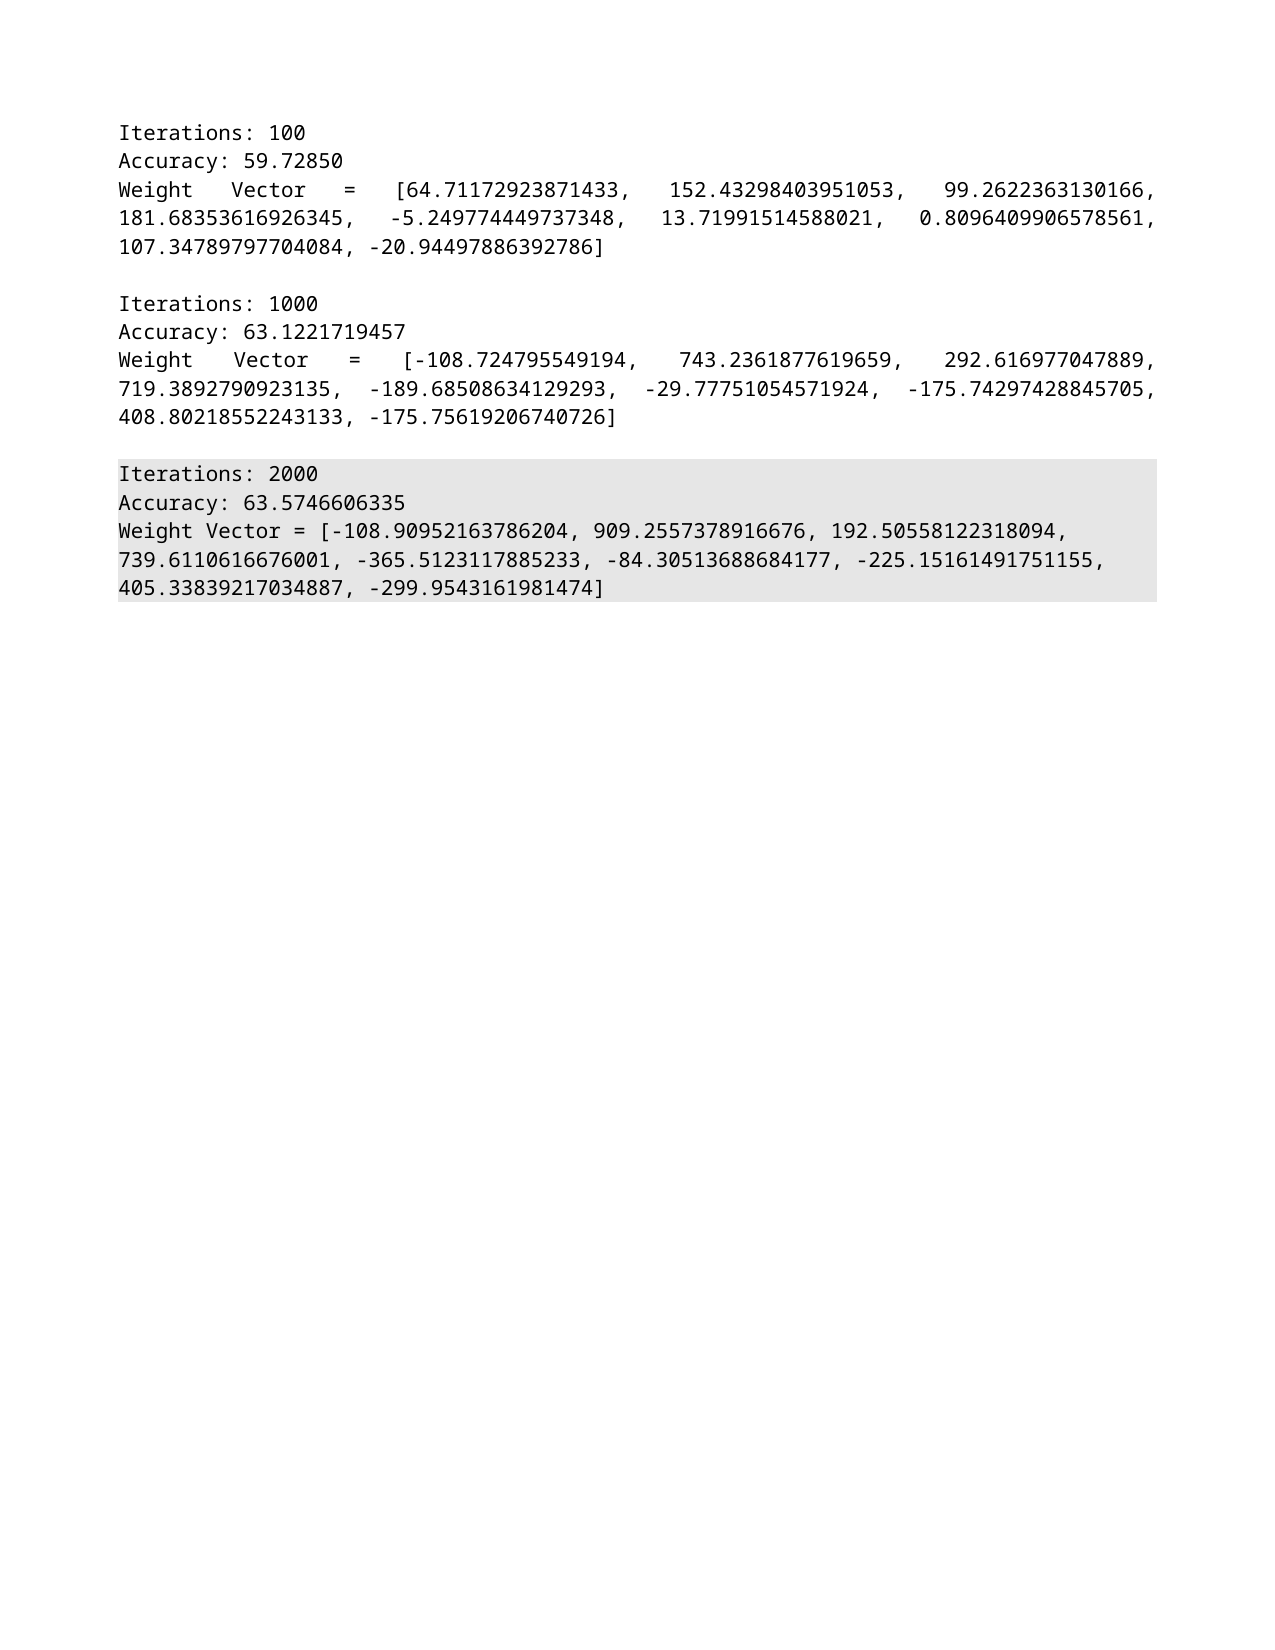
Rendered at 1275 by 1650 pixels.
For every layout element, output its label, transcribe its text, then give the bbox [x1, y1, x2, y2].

text Accuracy: 59.72850 [118, 147, 1157, 175]
text Iterations: 2000 [118, 459, 1157, 488]
text Accuracy: 63.1221719457 [118, 317, 1157, 346]
text Weight Vector = [-108.90952163786204, 909.2557378916676, 192.50558122318094, 739.6110616676001, -365.5123117885233, -84.30513688684177, -225.15161491751155, 405.33839217034887, -299.9543161981474] [118, 516, 1157, 602]
text Iterations: 100 [118, 118, 1157, 147]
text Weight Vector = [-108.724795549194, 743.2361877619659, 292.616977047889, 719.3892790923135, -189.68508634129293, -29.77751054571924, -175.74297428845705, 408.80218552243133, -175.75619206740726] [118, 346, 1157, 431]
text Iterations: 1000 [118, 289, 1157, 317]
text Weight Vector = [64.71172923871433, 152.43298403951053, 99.2622363130166, 181.68353616926345, -5.249774449737348, 13.71991514588021, 0.8096409906578561, 107.34789797704084, -20.94497886392786] [118, 175, 1157, 260]
text Accuracy: 63.5746606335 [118, 488, 1157, 516]
